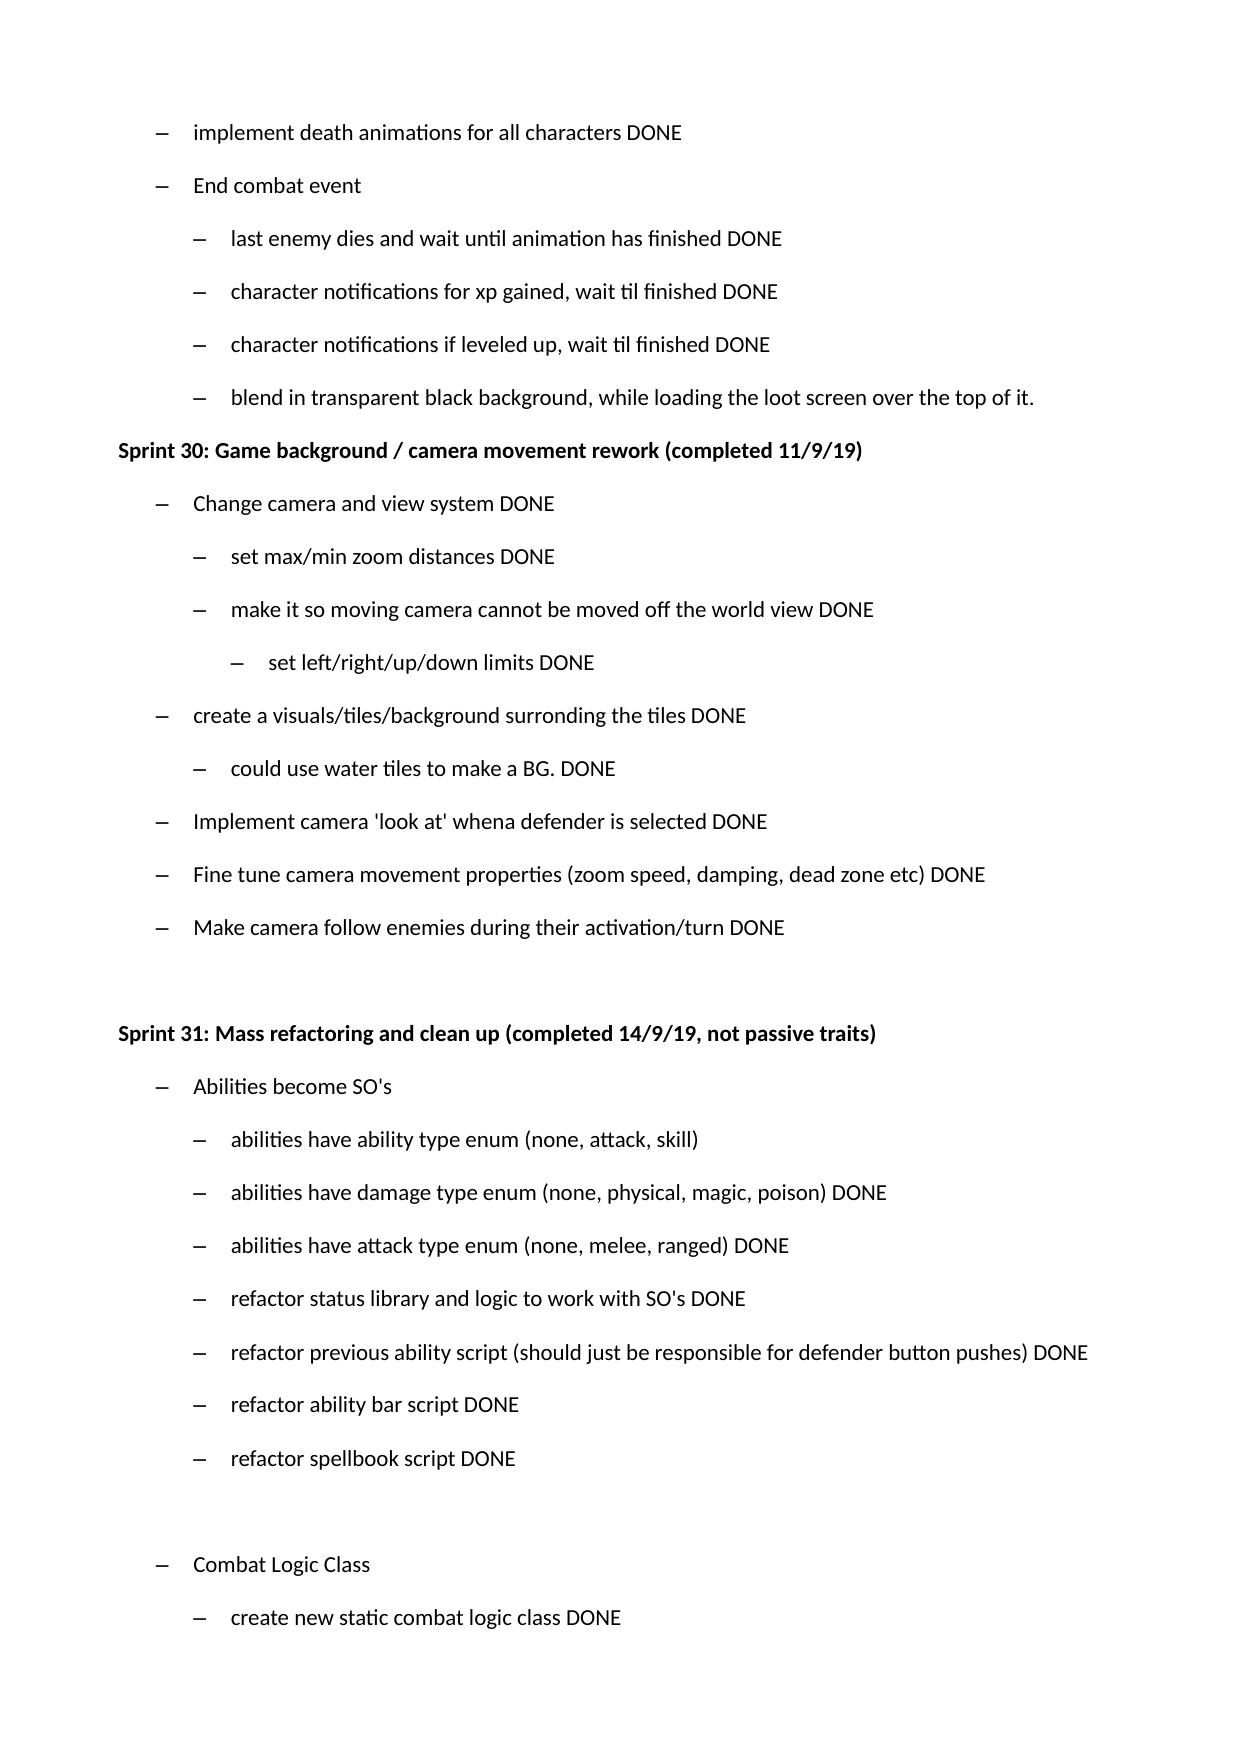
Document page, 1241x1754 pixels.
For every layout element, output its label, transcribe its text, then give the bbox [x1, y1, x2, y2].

list abilities have attack type enum (none, melee, ranged) DONE [193, 1232, 1122, 1259]
text Sprint 30: Game background / camera movement rework (completed 11/9/19) [118, 436, 1122, 464]
list Combat Logic Class [156, 1550, 1122, 1578]
list abilities have ability type enum (none, attack, skill) [193, 1126, 1122, 1153]
list set left/right/up/down limits DONE [231, 648, 1122, 676]
list Abilities become SO's [156, 1072, 1122, 1101]
list create new static combat logic class DONE [193, 1603, 1122, 1631]
list Change camera and view system DONE [156, 489, 1122, 517]
list implement death animations for all characters DONE [156, 118, 1122, 146]
list last enemy dies and wait until animation has finished DONE [193, 224, 1122, 252]
list refactor spellbook script DONE [193, 1444, 1122, 1472]
list Implement camera 'look at' whena defender is selected DONE [156, 807, 1122, 835]
list character notifications for xp gained, wait til finished DONE [193, 277, 1122, 305]
list set max/min zoom distances DONE [193, 542, 1122, 570]
list make it so moving camera cannot be moved off the world view DONE [193, 595, 1122, 623]
list character notifications if leveled up, wait til finished DONE [193, 330, 1122, 358]
list abilities have damage type enum (none, physical, magic, poison) DONE [193, 1178, 1122, 1207]
list refactor status library and logic to work with SO's DONE [193, 1284, 1122, 1313]
list refactor ability bar script DONE [193, 1391, 1122, 1419]
list blend in transparent black background, while loading the loot screen over the top of it. [193, 383, 1122, 411]
list refactor previous ability script (should just be responsible for defender button pushes) DONE [193, 1338, 1122, 1366]
text Sprint 31: Mass refactoring and clean up (completed 14/9/19, not passive traits) [118, 1019, 1122, 1047]
list create a visuals/tiles/background surronding the tiles DONE [156, 701, 1122, 729]
list Fine tune camera movement properties (zoom speed, damping, dead zone etc) DONE [156, 860, 1122, 888]
list End combat event [156, 171, 1122, 199]
list Make camera follow enemies during their activation/turn DONE [156, 913, 1122, 941]
list could use water tiles to make a BG. DONE [193, 754, 1122, 782]
